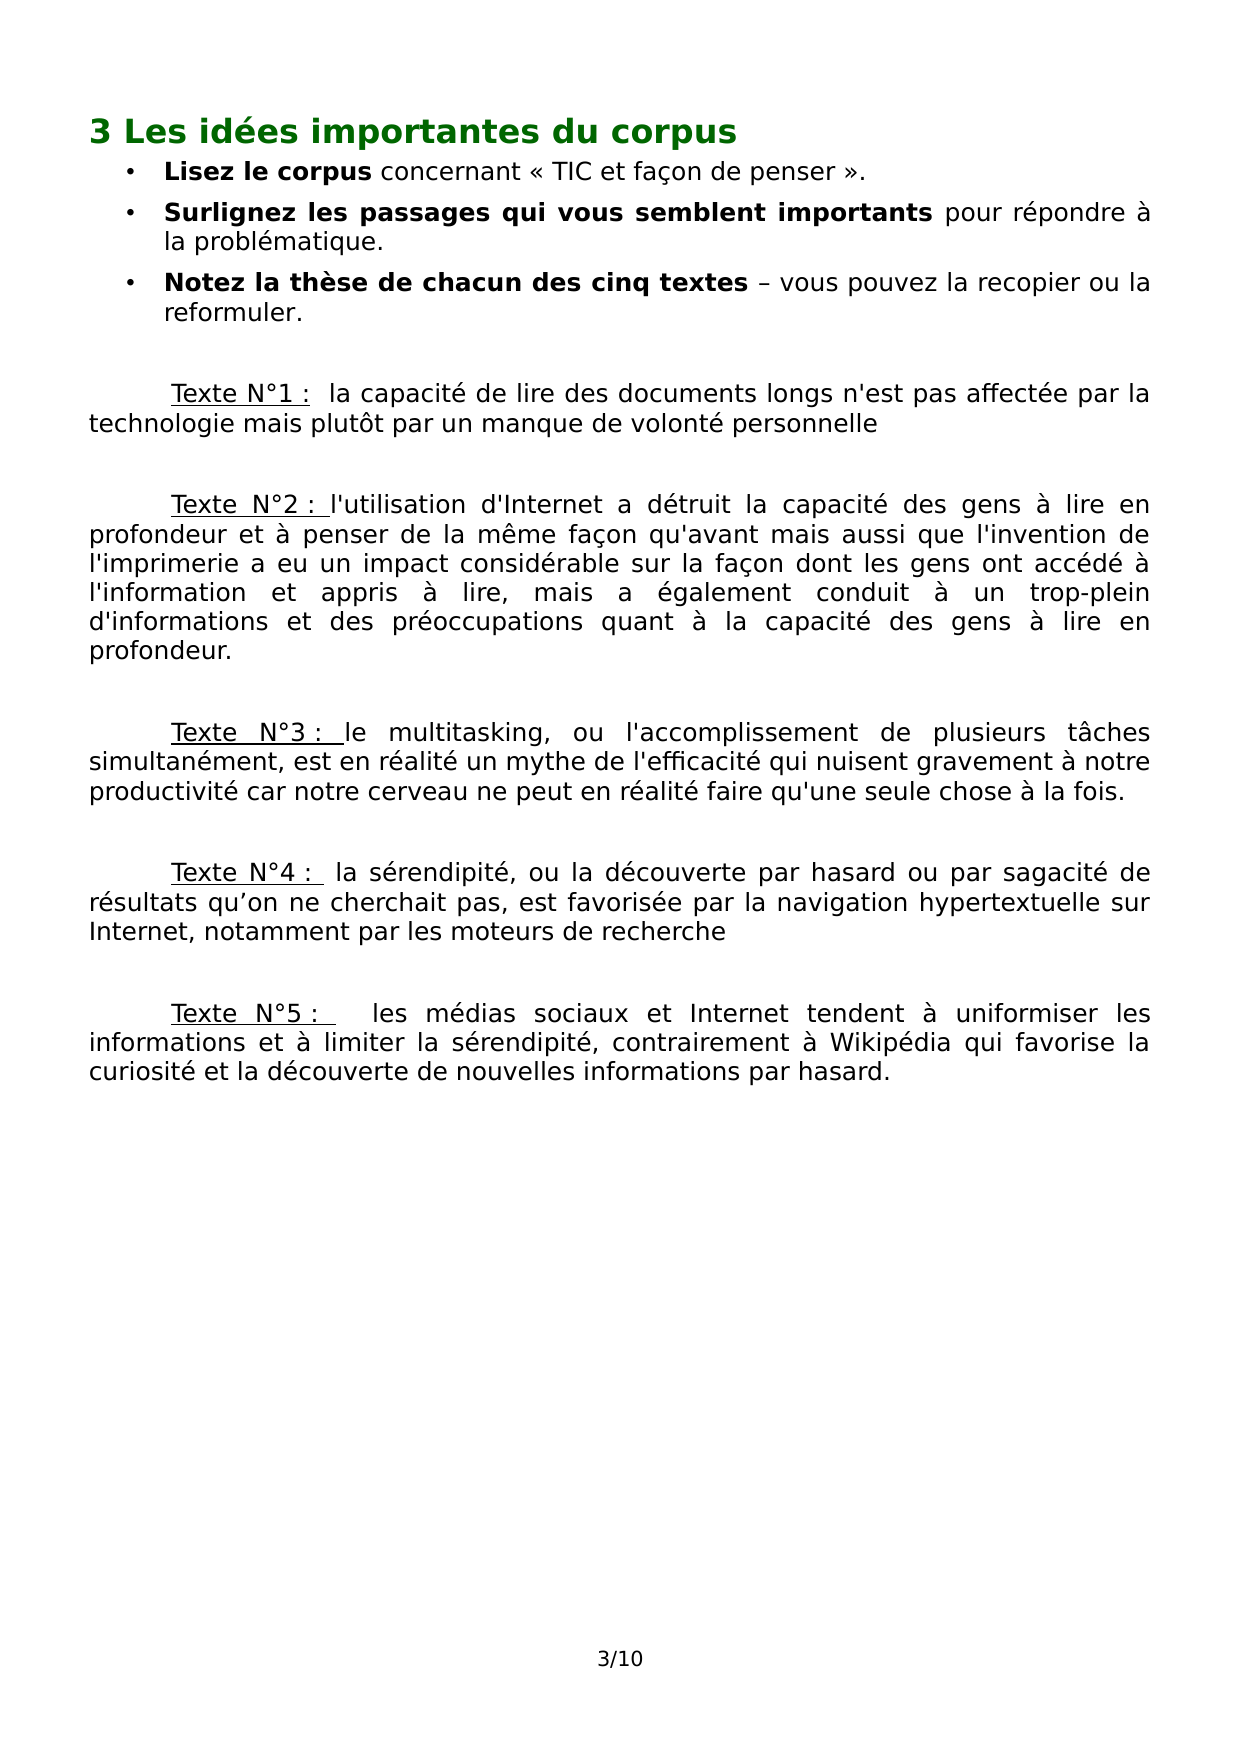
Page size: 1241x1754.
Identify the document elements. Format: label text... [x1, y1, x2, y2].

text Texte N°3 : le multitasking, ou l'accomplissement de plusieurs tâches simultanément, est en réalité un mythe de l'efficacité qui nuisent gravement à notre productivité car notre cerveau ne peut en réalité faire qu'une seule chose à la fois. [88, 718, 1152, 806]
text Texte N°2 : l'utilisation d'Internet a détruit la capacité des gens à lire en profondeur et à penser de la même façon qu'avant mais aussi que l'invention de l'imprimerie a eu un impact considérable sur la façon dont les gens ont accédé à l'information et appris à lire, mais a également conduit à un trop-plein d'informations et des préoccupations quant à la capacité des gens à lire en profondeur. [88, 491, 1152, 666]
text Texte N°4 : la sérendipité, ou la découverte par hasard ou par sagacité de résultats qu’on ne cherchait pas, est favorisée par la navigation hypertextuelle sur Internet, notamment par les moteurs de recherche [88, 858, 1152, 946]
text Texte N°1 : la capacité de lire des documents longs n'est pas affectée par la technologie mais plutôt par un manque de volonté personnelle [88, 379, 1152, 438]
text Texte N°5 : les médias sociaux et Internet tendent à uniformiser les informations et à limiter la sérendipité, contrairement à Wikipédia qui favorise la curiosité et la découverte de nouvelles informations par hasard. [88, 999, 1152, 1086]
list Lisez le corpus concernant « TIC et façon de penser ». [126, 157, 1152, 187]
subtitle Les idées importantes du corpus [88, 112, 1152, 151]
list Surlignez les passages qui vous semblent importants pour répondre à la problématique. [126, 198, 1152, 257]
list Notez la thèse de chacun des cinq textes – vous pouvez la recopier ou la reformuler. [126, 268, 1152, 327]
